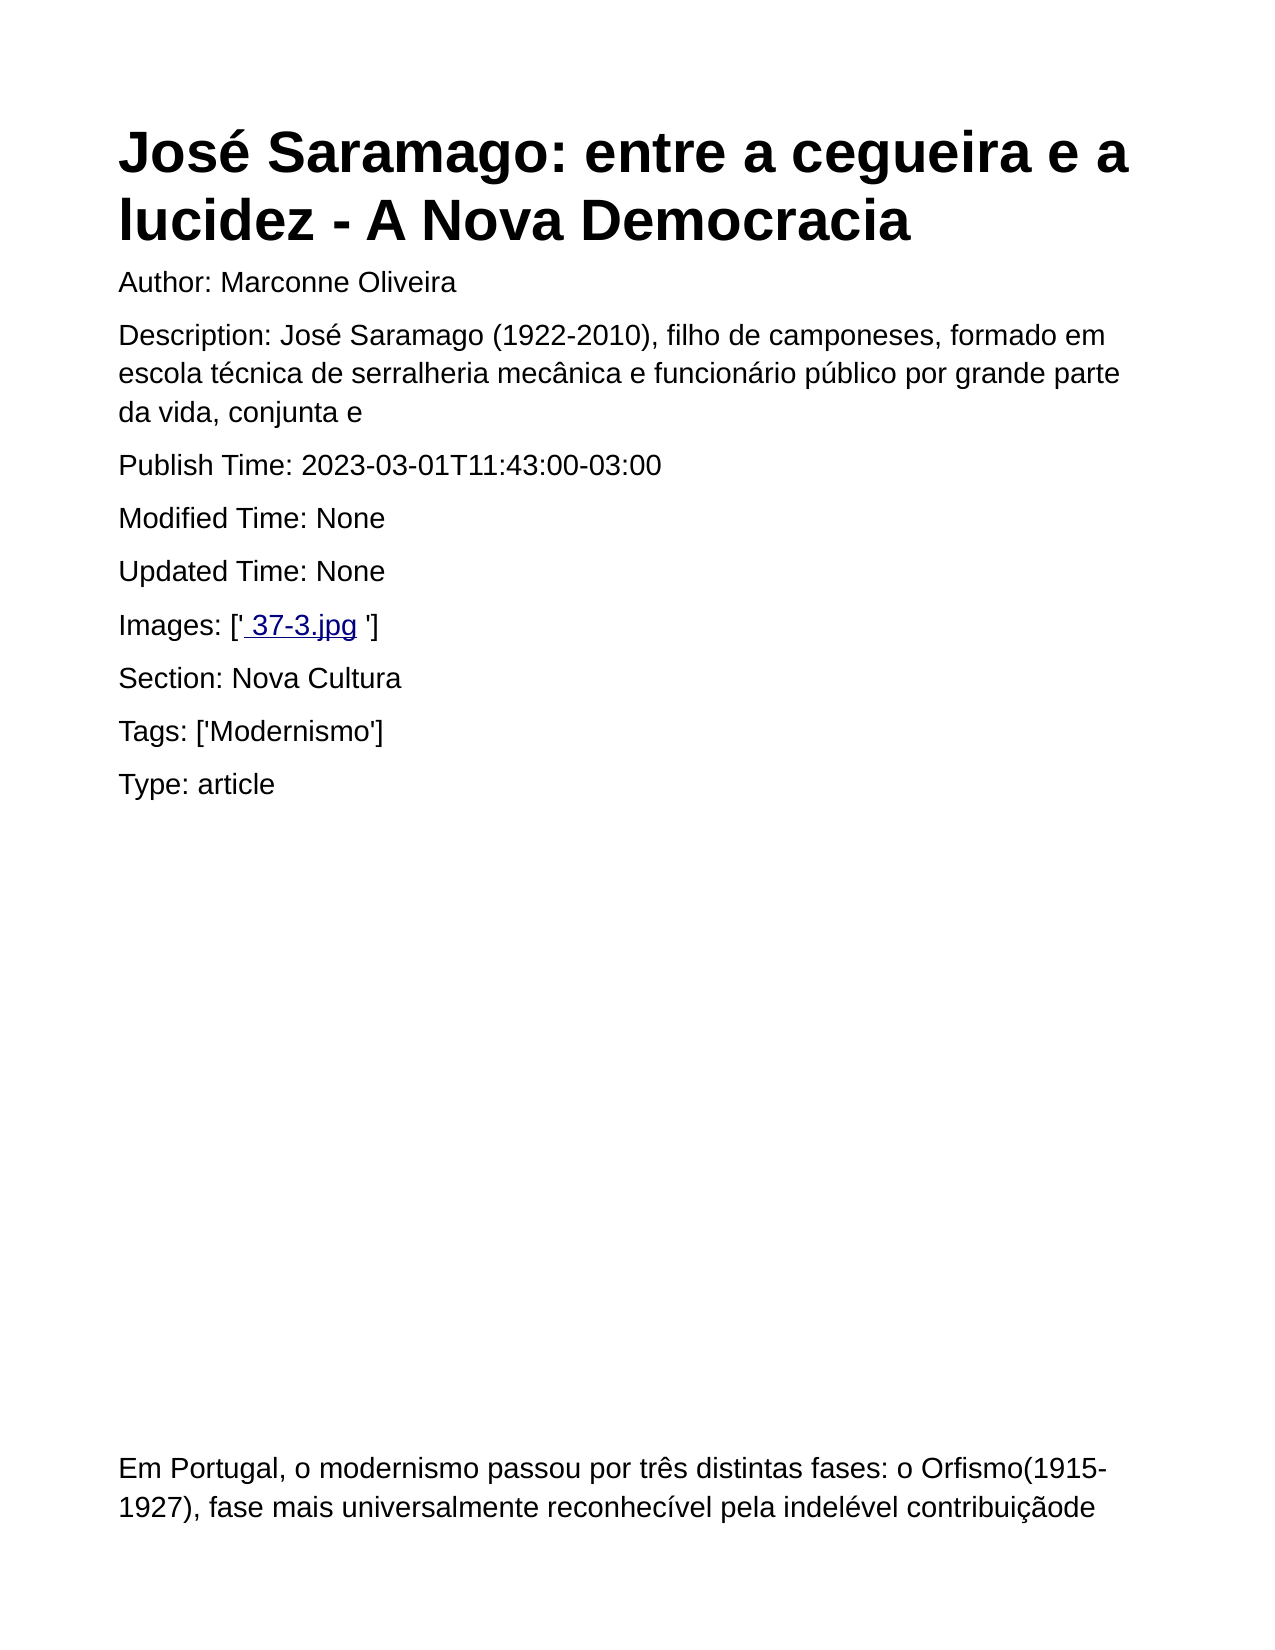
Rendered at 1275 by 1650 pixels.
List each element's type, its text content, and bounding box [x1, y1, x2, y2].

text Em Portugal, o modernismo passou por três distintas fases: o Orfismo(1915-1927), fase mais universalmente reconhecível pela indelével contribuiçãode [118, 1451, 1157, 1523]
text Section: Nova Cultura [118, 661, 1157, 694]
text Updated Time: None [118, 554, 1157, 588]
text Type: article [118, 767, 1157, 800]
text Description: José Saramago (1922-2010), filho de camponeses, formado em escola técnica de serralheria mecânica e funcionário público por grande parte da vida, conjunta e [118, 318, 1157, 428]
text Images: [' 37-3.jpg '] [118, 607, 1157, 641]
subtitle José Saramago: entre a cegueira e a lucidez - A Nova Democracia [118, 118, 1157, 252]
text Publish Time: 2023-03-01T11:43:00-03:00 [118, 448, 1157, 482]
text Tags: ['Modernismo'] [118, 714, 1157, 747]
text Author: Marconne Oliveira [118, 265, 1157, 298]
text Modified Time: None [118, 501, 1157, 535]
